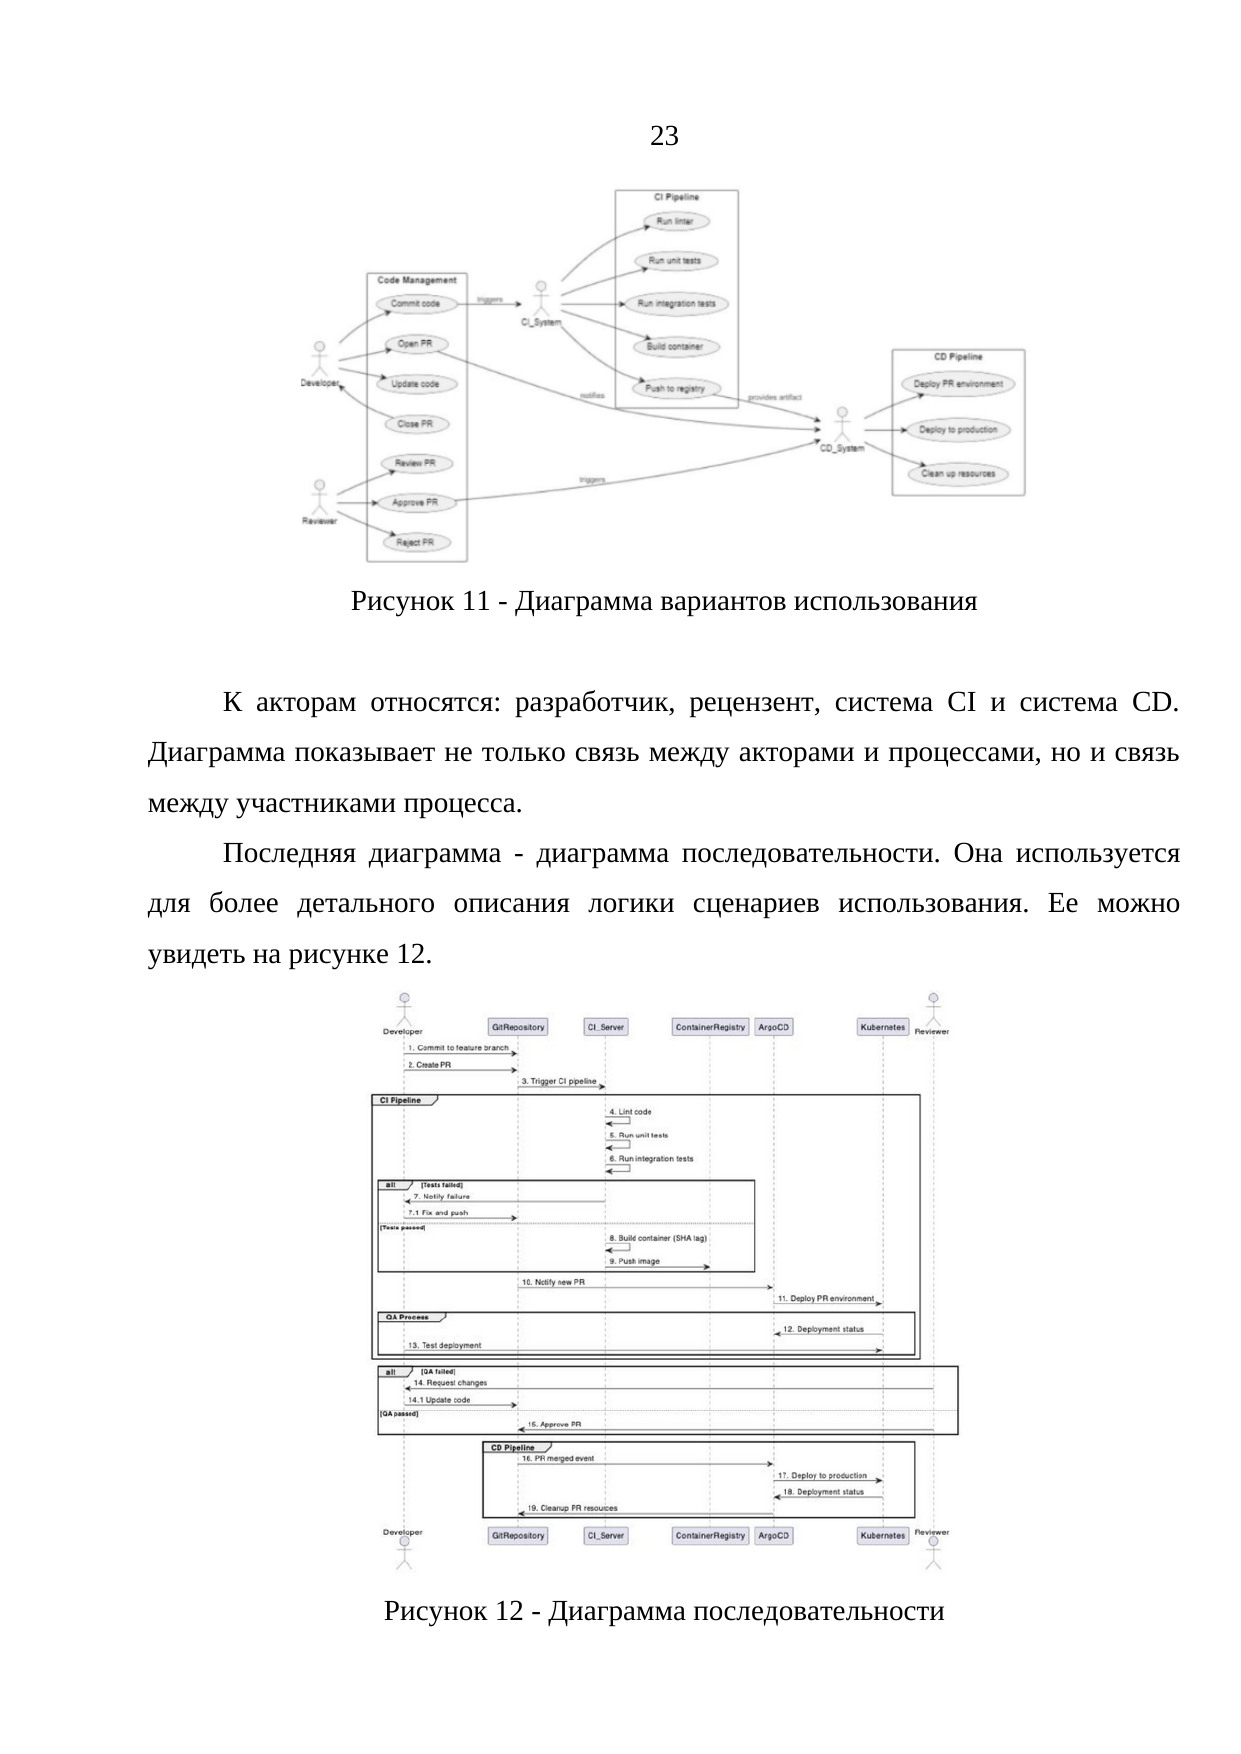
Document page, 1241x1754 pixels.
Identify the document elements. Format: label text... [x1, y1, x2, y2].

picture [365, 986, 963, 1577]
picture [301, 181, 1028, 567]
text Последняя диаграмма - диаграмма последовательности. Она используется для более детального описания логики сценариев использования. Ее можно увидеть на рисунке 12. [148, 835, 1181, 969]
text К акторам относятся: разработчик, рецензент, система CI и система CD. Диаграмма показывает не только связь между акторами и процессами, но и связь между участниками процесса. [148, 684, 1181, 818]
text Рисунок 11 - Диаграмма вариантов использования [148, 583, 1181, 617]
text Рисунок 12 - Диаграмма последовательности [148, 1593, 1181, 1626]
